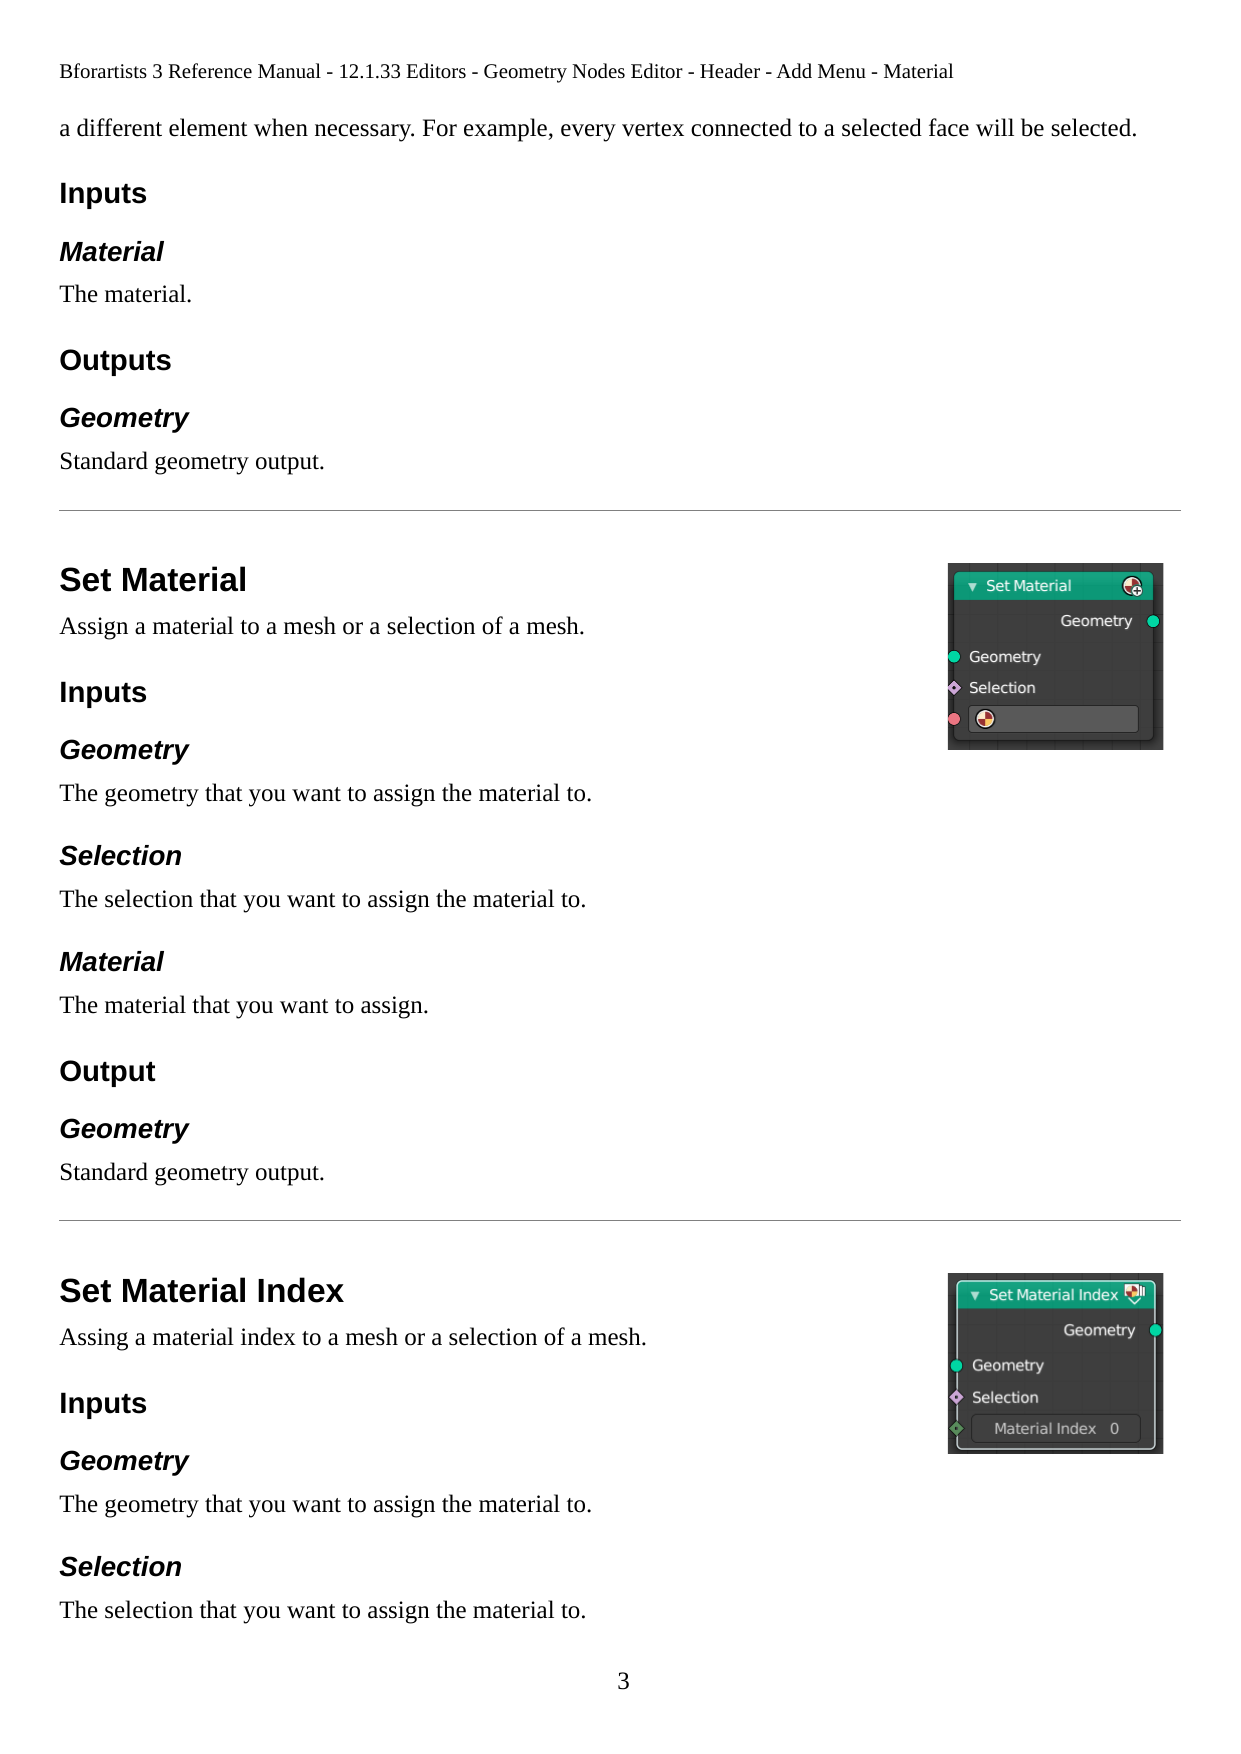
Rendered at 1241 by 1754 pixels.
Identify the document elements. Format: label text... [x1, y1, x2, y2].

subtitle Geometry [59, 402, 1181, 434]
text Assing a material index to a mesh or a selection of a mesh. [59, 1322, 947, 1351]
text The material. [59, 279, 1181, 308]
subtitle Geometry [59, 734, 1181, 766]
text Standard geometry output. [59, 1157, 1181, 1186]
subtitle Inputs [59, 675, 947, 709]
subtitle [1164, 675, 1181, 709]
subtitle Selection [59, 840, 1181, 872]
subtitle Geometry [59, 1444, 1181, 1476]
text The selection that you want to assign the material to. [59, 884, 1181, 913]
subtitle Geometry [59, 1112, 1181, 1144]
text Assign a material to a mesh or a selection of a mesh. [59, 611, 947, 640]
text a different element when necessary. For example, every vertex connected to a selected face will be selected. [59, 113, 1181, 141]
subtitle Material [59, 946, 1181, 977]
subtitle Outputs [59, 343, 1181, 377]
picture [947, 563, 1164, 750]
subtitle [1164, 1386, 1181, 1419]
text The material that you want to assign. [59, 990, 1181, 1019]
subtitle Material [59, 235, 1181, 267]
subtitle Inputs [59, 176, 1181, 210]
subtitle Set Material Index [59, 1271, 1181, 1309]
text The geometry that you want to assign the material to. [59, 1489, 1181, 1517]
subtitle Selection [59, 1550, 1181, 1582]
text The geometry that you want to assign the material to. [59, 778, 1181, 807]
text The selection that you want to assign the material to. [59, 1595, 1181, 1623]
picture [947, 1273, 1164, 1454]
subtitle Output [59, 1054, 1181, 1087]
subtitle Set Material [59, 560, 1181, 599]
text Standard geometry output. [59, 446, 1181, 475]
subtitle Inputs [59, 1386, 947, 1419]
